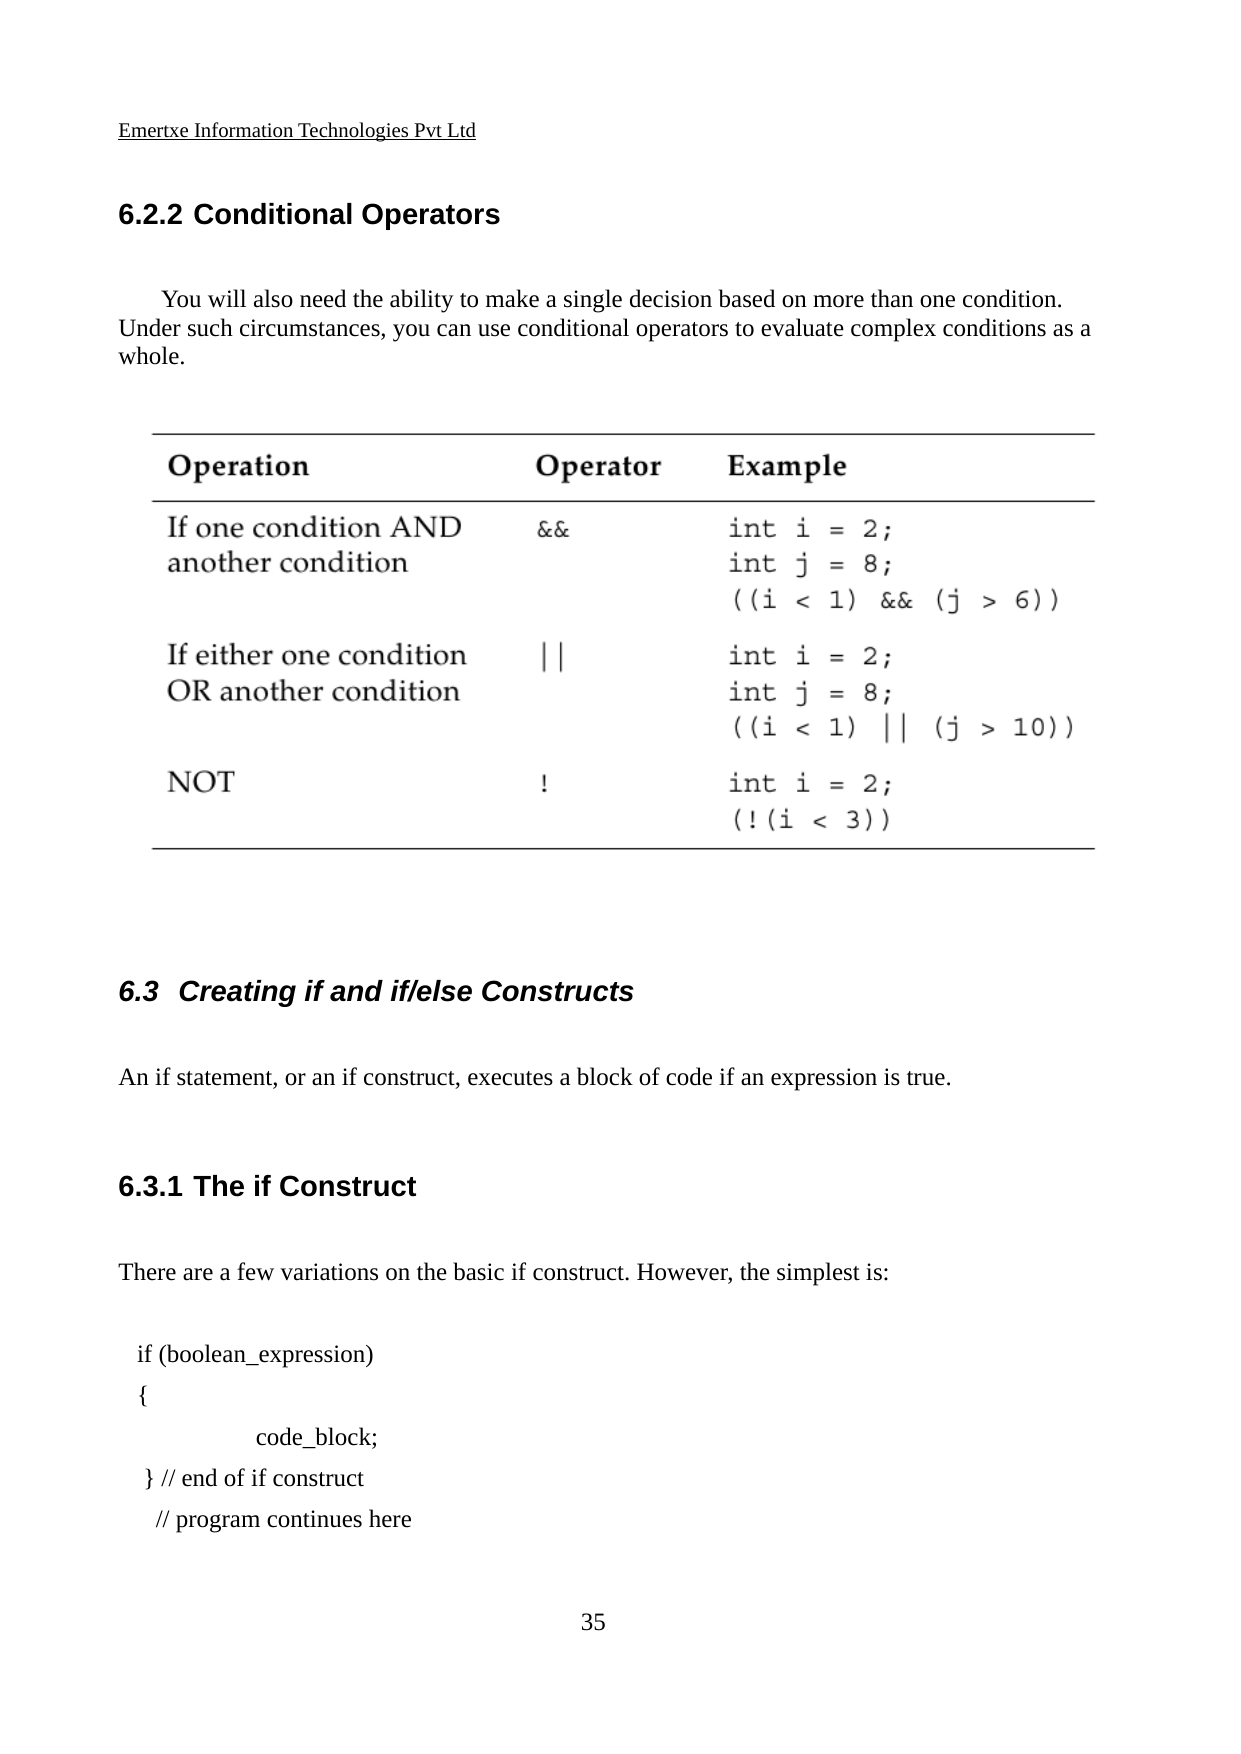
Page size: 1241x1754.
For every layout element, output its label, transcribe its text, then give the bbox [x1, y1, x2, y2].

text There are a few variations on the basic if construct. However, the simplest is: [118, 1257, 1122, 1285]
text { [118, 1380, 1122, 1409]
picture [118, 423, 1123, 867]
text // program continues here [118, 1504, 1122, 1533]
text if (boolean_expression) [118, 1339, 1122, 1368]
text } // end of if construct [118, 1463, 1122, 1492]
subtitle The if Construct [118, 1169, 1122, 1203]
text You will also need the ability to make a single decision based on more than one condition. Under such circumstances, you can use conditional operators to evaluate complex conditions as a whole. [118, 284, 1122, 370]
subtitle Conditional Operators [118, 197, 1122, 230]
subtitle Creating if and if/else Constructs [118, 974, 1122, 1008]
text code_block; [118, 1422, 1122, 1450]
text An if statement, or an if construct, executes a block of code if an expression is true. [118, 1062, 1122, 1091]
